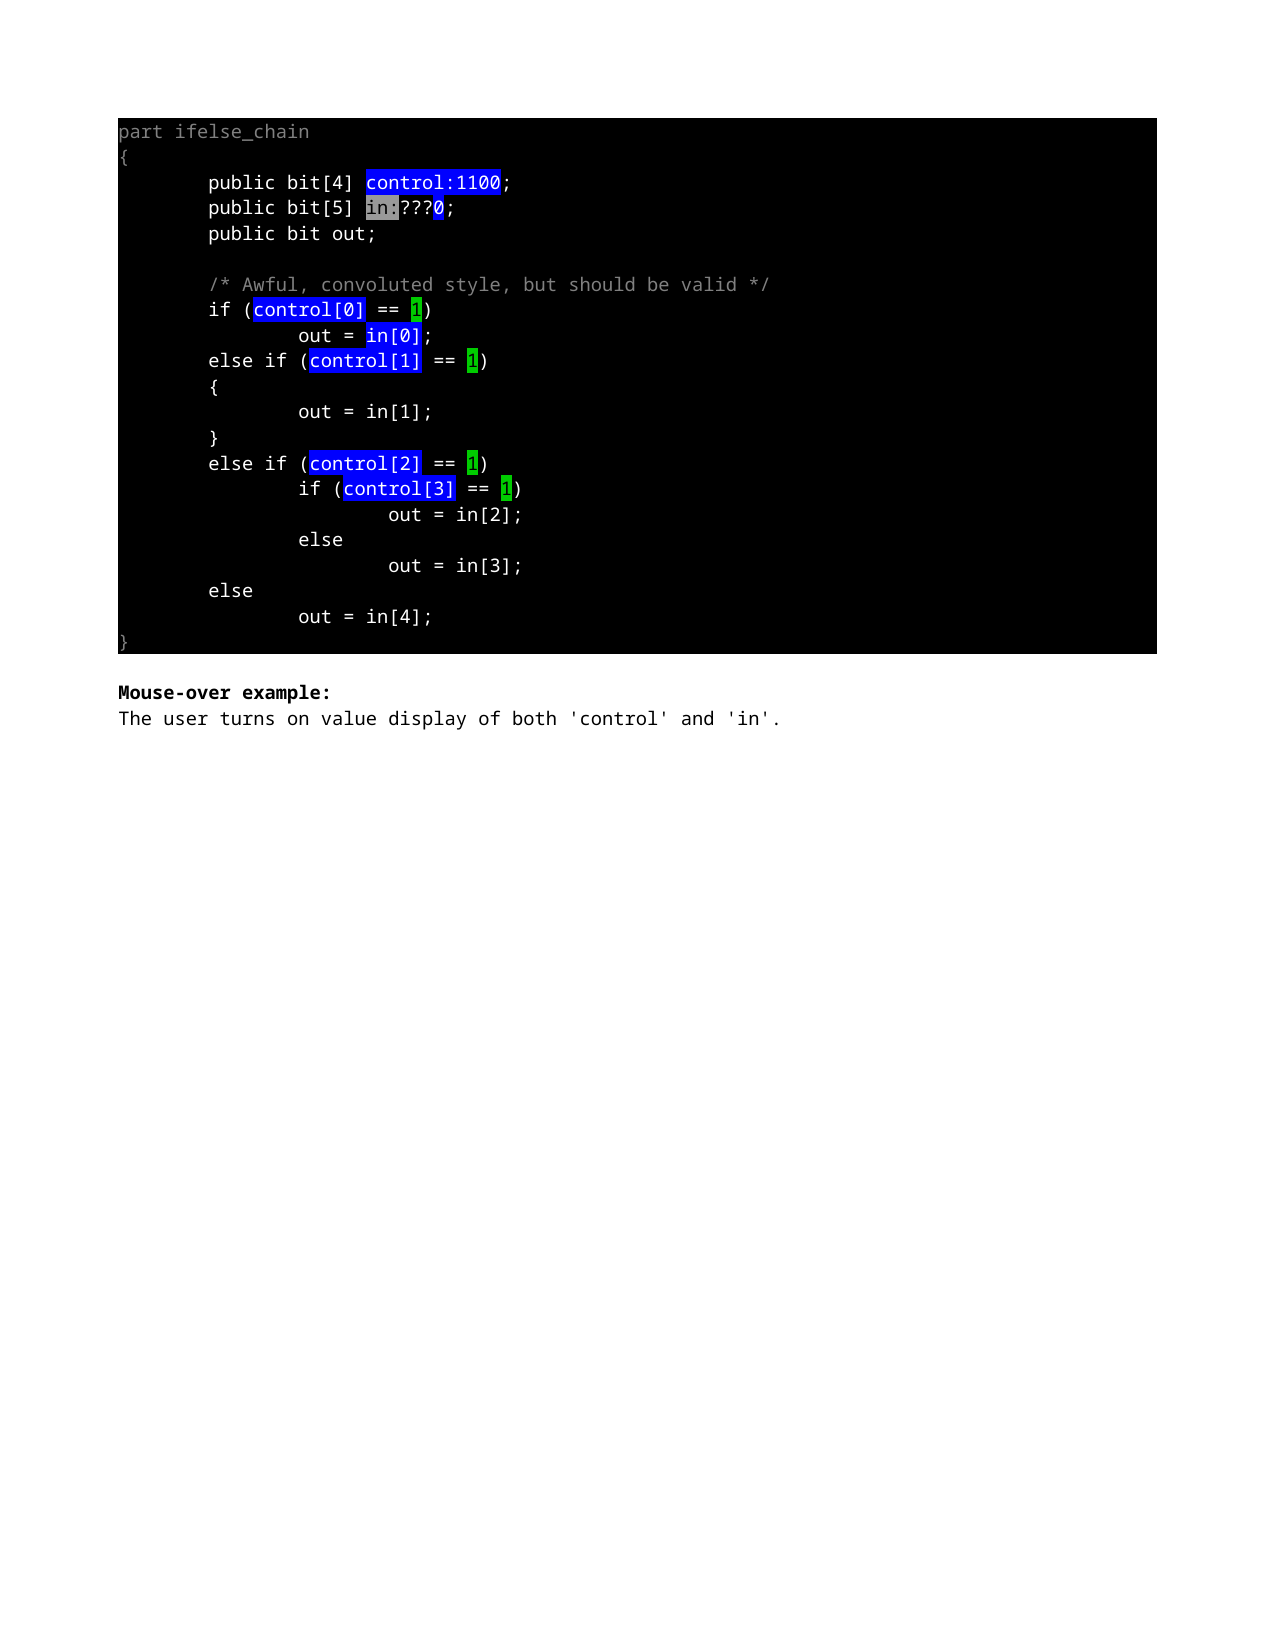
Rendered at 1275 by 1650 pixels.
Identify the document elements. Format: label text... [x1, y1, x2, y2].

text out = in[2]; [118, 501, 1157, 526]
text The user turns on value display of both 'control' and 'in'. [118, 705, 1157, 731]
text } [118, 424, 1157, 450]
text { [118, 144, 1157, 169]
text else if (control[2] == 1) [118, 450, 1157, 475]
text public bit out; [118, 220, 1157, 246]
text /* Awful, convoluted style, but should be valid */ [118, 271, 1157, 297]
text if (control[3] == 1) [118, 475, 1157, 501]
text public bit[4] control:1100; [118, 169, 1157, 195]
text part ifelse_chain [118, 118, 1157, 144]
text Mouse-over example: [118, 679, 1157, 705]
text { [118, 373, 1157, 399]
text out = in[1]; [118, 399, 1157, 424]
text public bit[5] in:???0; [118, 195, 1157, 220]
text } [118, 628, 1157, 654]
text else [118, 526, 1157, 552]
text out = in[3]; [118, 552, 1157, 577]
text else if (control[1] == 1) [118, 348, 1157, 373]
text out = in[0]; [118, 322, 1157, 348]
text out = in[4]; [118, 603, 1157, 628]
text if (control[0] == 1) [118, 297, 1157, 322]
text else [118, 577, 1157, 603]
